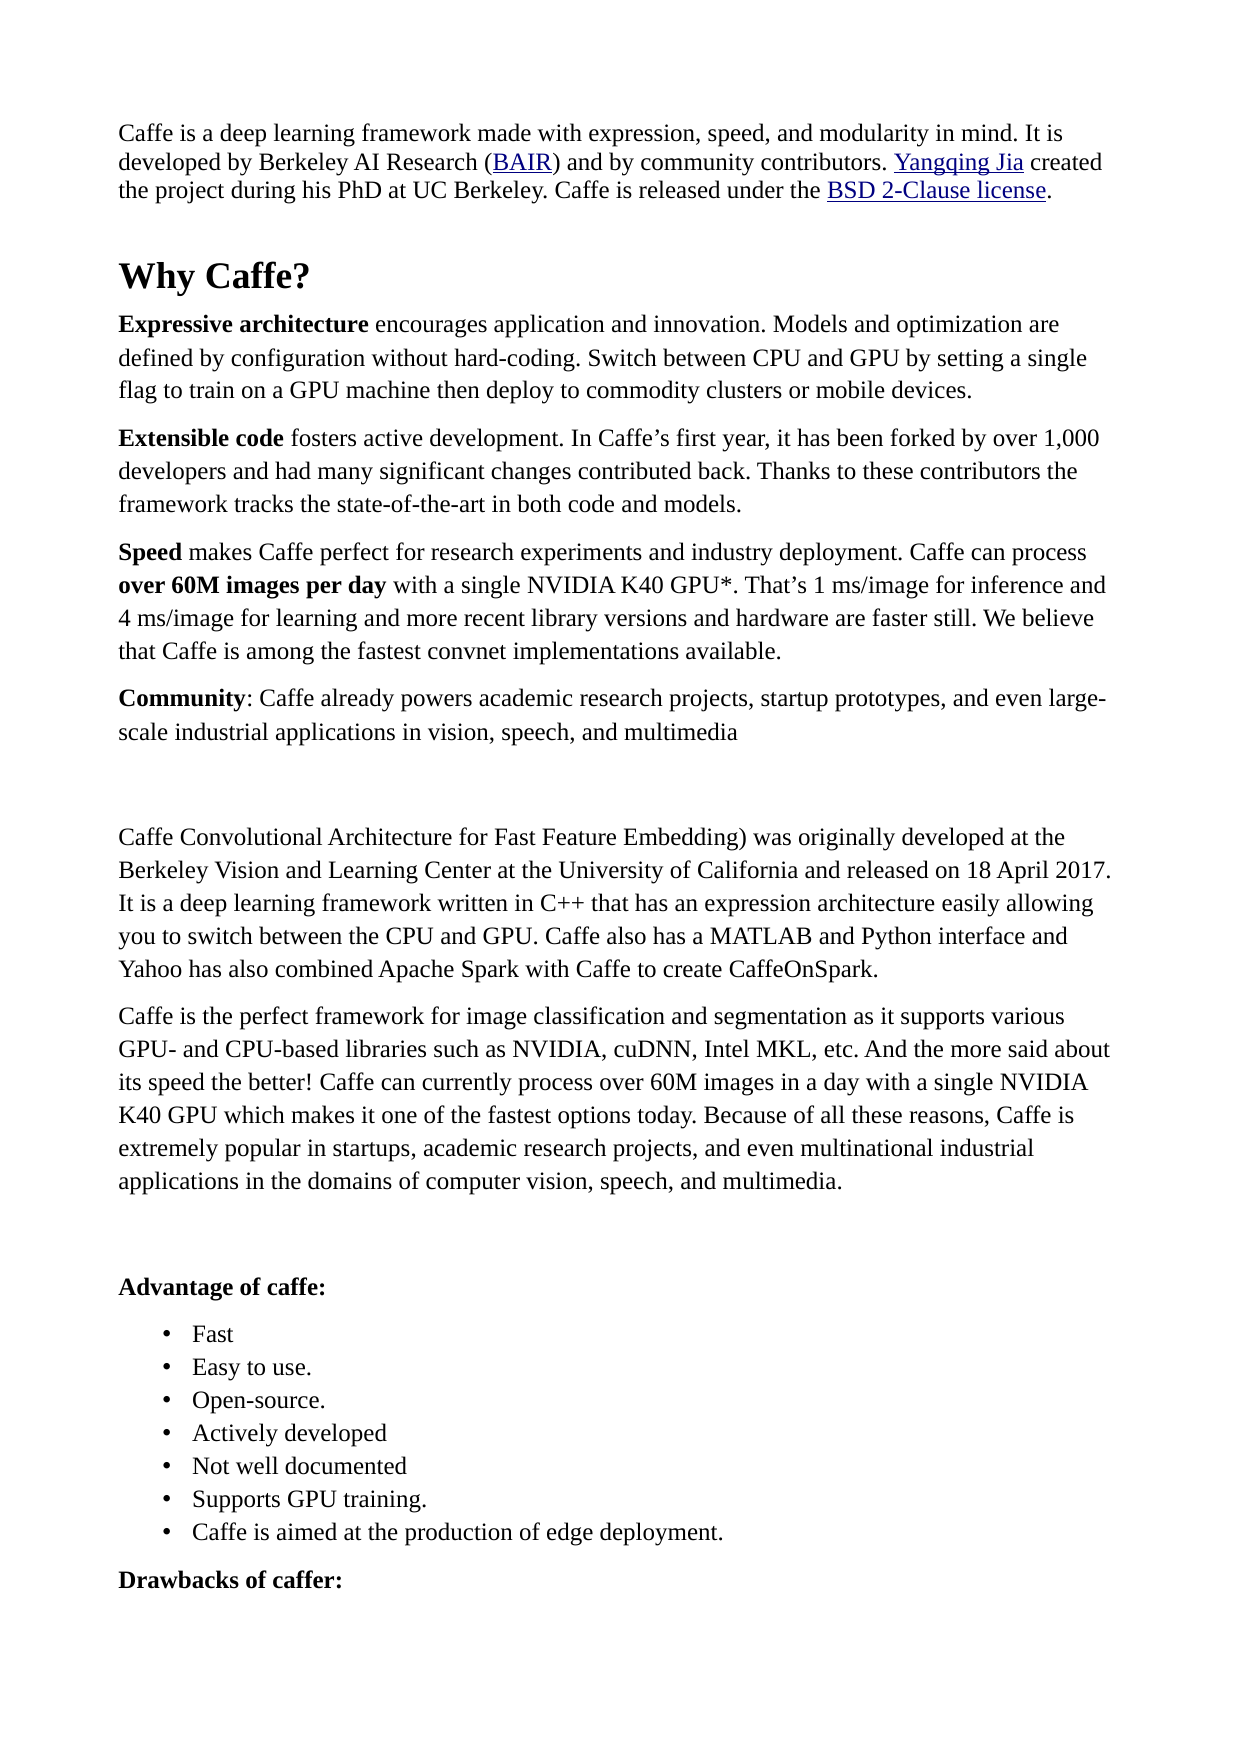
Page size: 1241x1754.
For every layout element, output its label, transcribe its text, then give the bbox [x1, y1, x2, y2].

list Caffe is aimed at the production of edge deployment. [162, 1517, 1122, 1546]
text Expressive architecture encourages application and innovation. Models and optimization are defined by configuration without hard-coding. Switch between CPU and GPU by setting a single flag to train on a GPU machine then deploy to commodity clusters or mobile devices. [118, 309, 1122, 404]
text Caffe is a deep learning framework made with expression, speed, and modularity in mind. It is developed by Berkeley AI Research (BAIR) and by community contributors. Yangqing Jia created the project during his PhD at UC Berkeley. Caffe is released under the BSD 2-Clause license. [118, 118, 1122, 204]
list Fast [162, 1319, 1122, 1348]
text Caffe is the perfect framework for image classification and segmentation as it supports various GPU- and CPU-based libraries such as NVIDIA, cuDNN, Intel MKL, etc. And the more said about its speed the better! Caffe can currently process over 60M images in a day with a single NVIDIA K40 GPU which makes it one of the fastest options today. Because of all these reasons, Caffe is extremely popular in startups, academic research projects, and even multinational industrial applications in the domains of computer vision, speech, and multimedia. [118, 1001, 1122, 1195]
list Easy to use. [162, 1352, 1122, 1381]
text Speed makes Caffe perfect for research experiments and industry deployment. Caffe can process over 60M images per day with a single NVIDIA K40 GPU*. That’s 1 ms/image for inference and 4 ms/image for learning and more recent library versions and hardware are faster still. We believe that Caffe is among the fastest convnet implementations available. [118, 537, 1122, 665]
text Extensible code fosters active development. In Caffe’s first year, it has been forked by over 1,000 developers and had many significant changes contributed back. Thanks to these contributors the framework tracks the state-of-the-art in both code and models. [118, 423, 1122, 518]
list Not well documented [162, 1451, 1122, 1480]
text Advantage of caffe: [118, 1272, 1122, 1300]
text Community: Caffe already powers academic research projects, startup prototypes, and even large-scale industrial applications in vision, speech, and multimedia [118, 683, 1122, 745]
list Supports GPU training. [162, 1484, 1122, 1513]
list Actively developed [162, 1418, 1122, 1447]
text Caffe Convolutional Architecture for Fast Feature Embedding) was originally developed at the Berkeley Vision and Learning Center at the University of California and released on 18 April 2017. It is a deep learning framework written in C++ that has an expression architecture easily allowing you to switch between the CPU and GPU. Caffe also has a MATLAB and Python interface and Yahoo has also combined Apache Spark with Caffe to create CaffeOnSpark. [118, 822, 1122, 982]
list Open-source. [162, 1385, 1122, 1414]
subtitle Why Caffe? [118, 254, 1122, 297]
text Drawbacks of caffer: [118, 1565, 1122, 1594]
